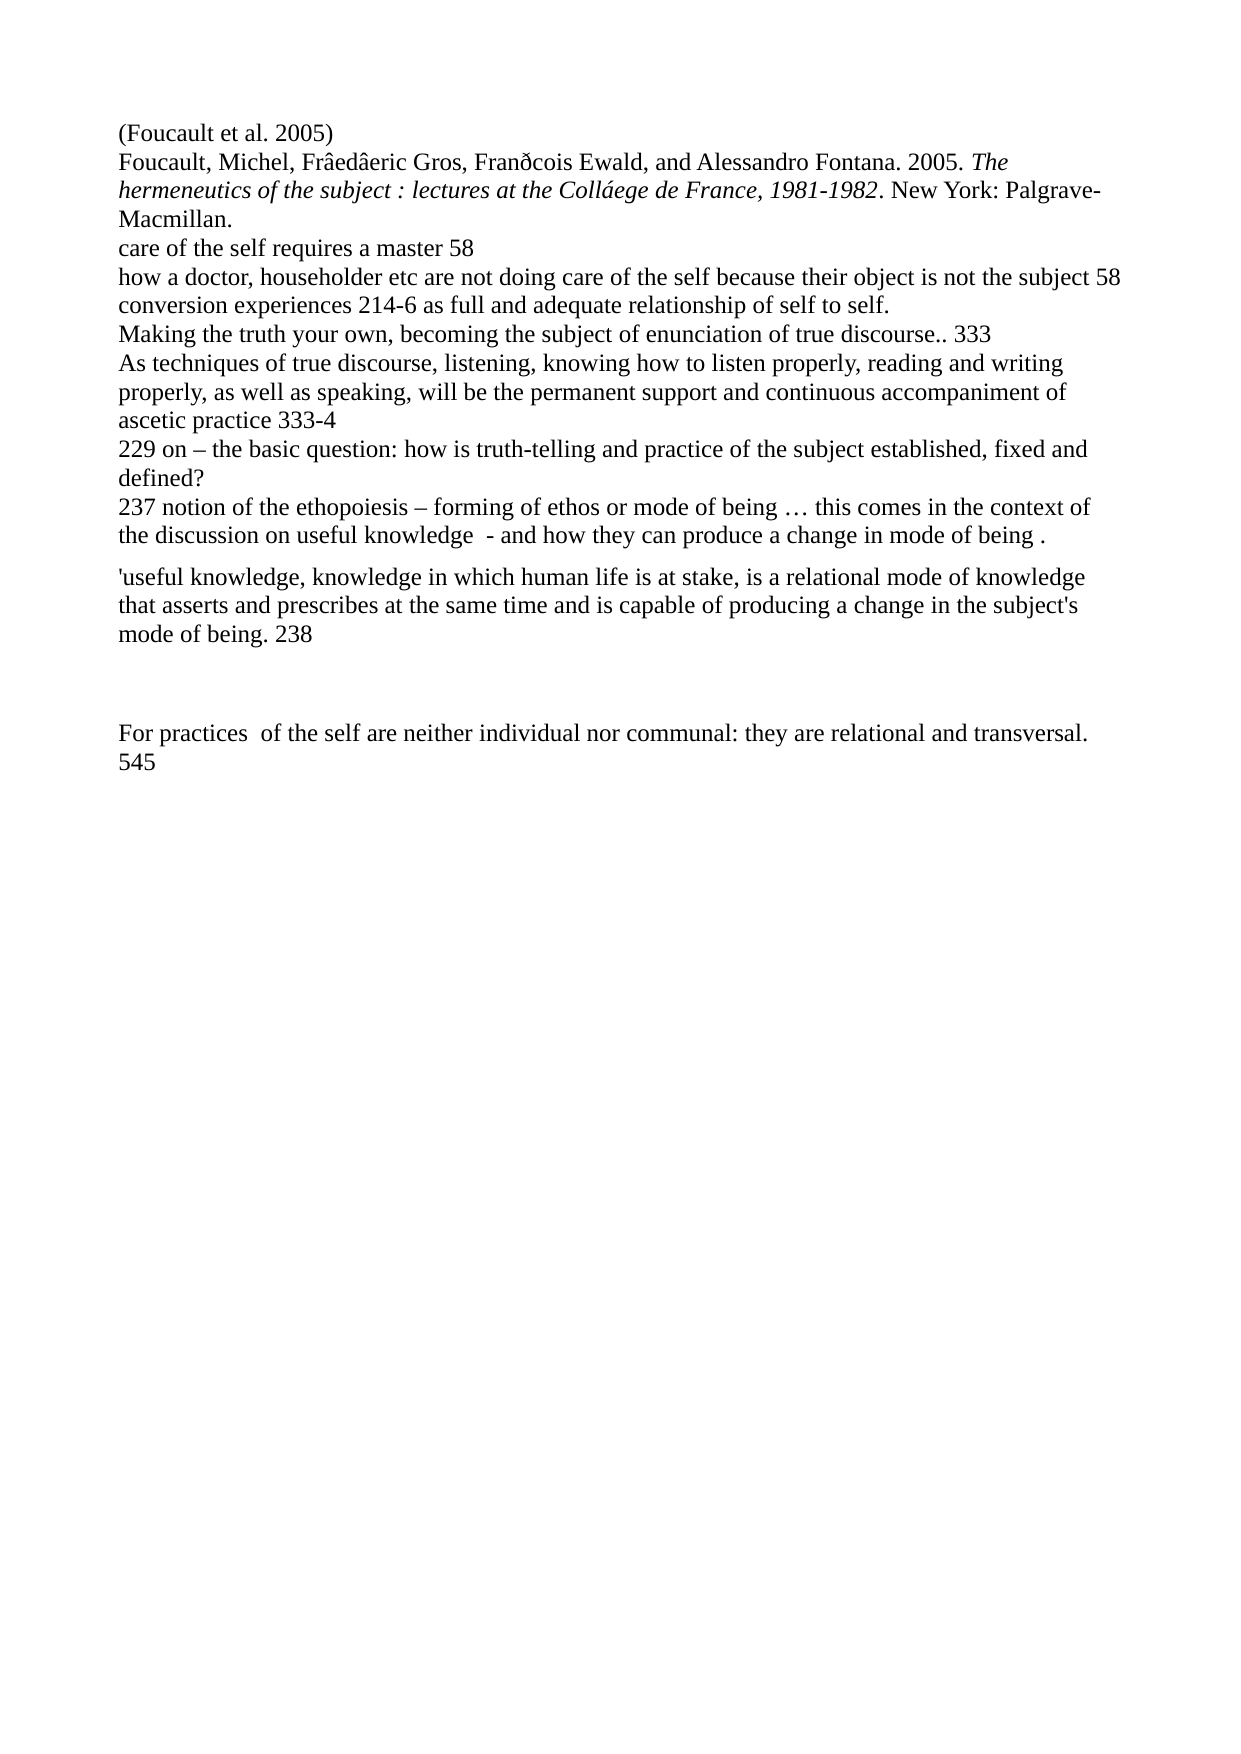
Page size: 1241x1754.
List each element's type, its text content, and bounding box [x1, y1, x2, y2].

text (Foucault et al. 2005) [118, 118, 1122, 147]
text how a doctor, householder etc are not doing care of the self because their object is not the subject 58 [118, 262, 1122, 291]
text 'useful knowledge, knowledge in which human life is at stake, is a relational mode of knowledge that asserts and prescribes at the same time and is capable of producing a change in the subject's mode of being. 238 [118, 562, 1122, 648]
text Foucault, Michel, Frâedâeric Gros, Franðcois Ewald, and Alessandro Fontana. 2005. The hermeneutics of the subject : lectures at the Colláege de France, 1981-1982. New York: Palgrave-Macmillan. [118, 147, 1122, 233]
text care of the self requires a master 58 [118, 233, 1122, 262]
text 237 notion of the ethopoiesis – forming of ethos or mode of being … this comes in the context of the discussion on useful knowledge - and how they can produce a change in mode of being . [118, 492, 1122, 549]
text For practices of the self are neither individual nor communal: they are relational and transversal. 545 [118, 718, 1122, 776]
text As techniques of true discourse, listening, knowing how to listen properly, reading and writing properly, as well as speaking, will be the permanent support and continuous accompaniment of ascetic practice 333-4 [118, 348, 1122, 434]
text conversion experiences 214-6 as full and adequate relationship of self to self. [118, 291, 1122, 319]
text Making the truth your own, becoming the subject of enunciation of true discourse.. 333 [118, 319, 1122, 348]
text 229 on – the basic question: how is truth-telling and practice of the subject established, fixed and defined? [118, 434, 1122, 492]
